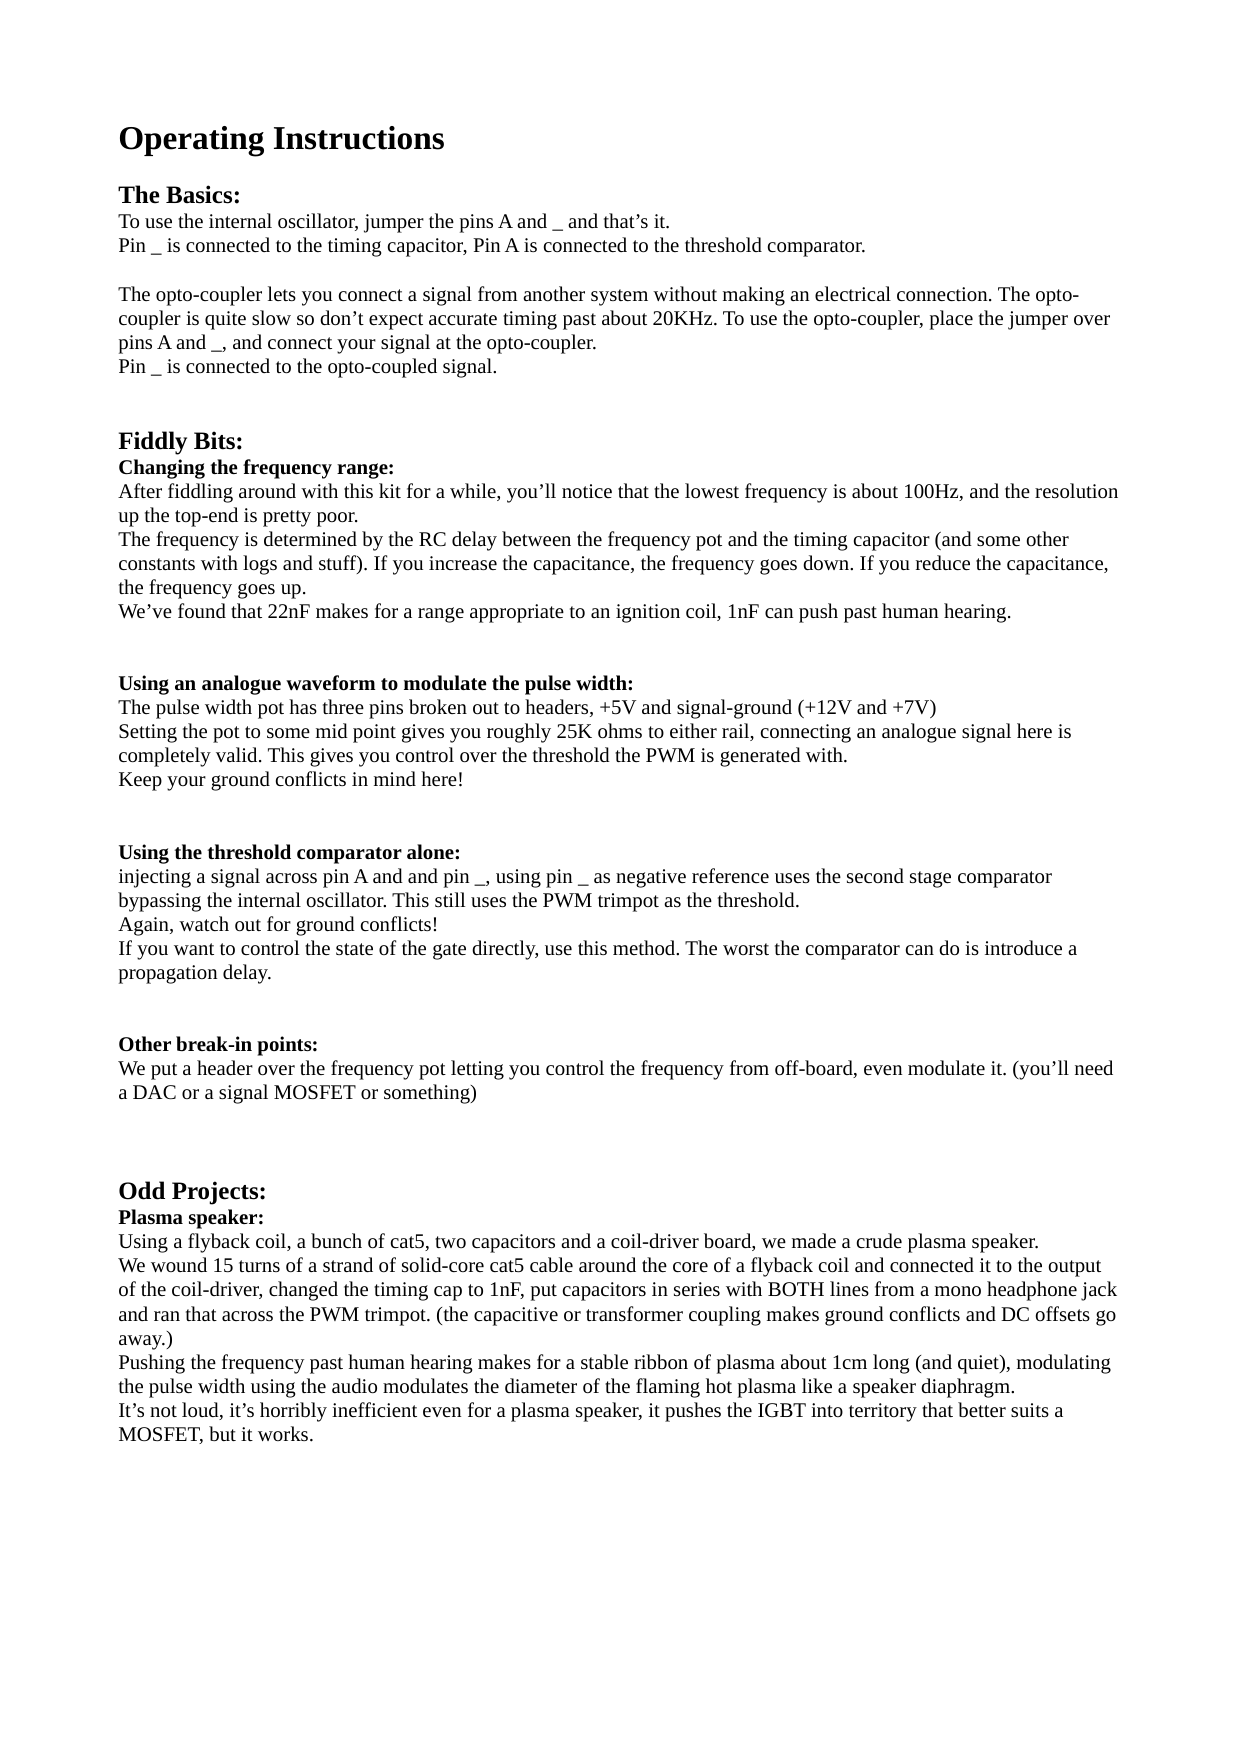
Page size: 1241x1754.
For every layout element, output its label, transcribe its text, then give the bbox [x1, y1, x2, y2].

text The Basics: [118, 181, 1122, 209]
text Plasma speaker: [118, 1205, 1122, 1229]
text injecting a signal across pin A and and pin _, using pin _ as negative reference uses the second stage comparator bypassing the internal oscillator. This still uses the PWM trimpot as the threshold. [118, 864, 1122, 912]
text The frequency is determined by the RC delay between the frequency pot and the timing capacitor (and some other constants with logs and stuff). If you increase the capacitance, the frequency goes down. If you reduce the capacitance, the frequency goes up. [118, 527, 1122, 599]
text Other break-in points: [118, 1032, 1122, 1056]
text Using the threshold comparator alone: [118, 839, 1122, 864]
text Fiddly Bits: [118, 426, 1122, 454]
text We wound 15 turns of a strand of solid-core cat5 cable around the core of a flyback coil and connected it to the output of the coil-driver, changed the timing cap to 1nF, put capacitors in series with BOTH lines from a mono headphone jack and ran that across the PWM trimpot. (the capacitive or transformer coupling makes ground conflicts and DC offsets go away.) [118, 1253, 1122, 1349]
text We’ve found that 22nF makes for a range appropriate to an ignition coil, 1nF can push past human hearing. [118, 599, 1122, 623]
text Again, watch out for ground conflicts! [118, 912, 1122, 936]
text Using a flyback coil, a bunch of cat5, two capacitors and a coil-driver board, we made a crude plasma speaker. [118, 1229, 1122, 1253]
text The pulse width pot has three pins broken out to headers, +5V and signal-ground (+12V and +7V) [118, 695, 1122, 719]
text It’s not loud, it’s horribly inefficient even for a plasma speaker, it pushes the IGBT into territory that better suits a MOSFET, but it works. [118, 1398, 1122, 1446]
text We put a header over the frequency pot letting you control the frequency from off-board, even modulate it. (you’ll need a DAC or a signal MOSFET or something) [118, 1056, 1122, 1104]
text Keep your ground conflicts in mind here! [118, 767, 1122, 791]
text The opto-coupler lets you connect a signal from another system without making an electrical connection. The opto-coupler is quite slow so don’t expect accurate timing past about 20KHz. To use the opto-coupler, place the jumper over pins A and _, and connect your signal at the opto-coupler. [118, 281, 1122, 354]
text Changing the frequency range: [118, 454, 1122, 479]
text Pin _ is connected to the timing capacitor, Pin A is connected to the threshold comparator. [118, 233, 1122, 257]
text Operating Instructions [118, 118, 1122, 156]
text Setting the pot to some mid point gives you roughly 25K ohms to either rail, connecting an analogue signal here is completely valid. This gives you control over the threshold the PWM is generated with. [118, 719, 1122, 767]
text Using an analogue waveform to modulate the pulse width: [118, 671, 1122, 695]
text If you want to control the state of the gate directly, use this method. The worst the comparator can do is introduce a propagation delay. [118, 936, 1122, 984]
text Pin _ is connected to the opto-coupled signal. [118, 354, 1122, 378]
text To use the internal oscillator, jumper the pins A and _ and that’s it. [118, 209, 1122, 233]
text After fiddling around with this kit for a while, you’ll notice that the lowest frequency is about 100Hz, and the resolution up the top-end is pretty poor. [118, 479, 1122, 527]
text Pushing the frequency past human hearing makes for a stable ribbon of plasma about 1cm long (and quiet), modulating the pulse width using the audio modulates the diameter of the flaming hot plasma like a speaker diaphragm. [118, 1349, 1122, 1398]
text Odd Projects: [118, 1176, 1122, 1205]
